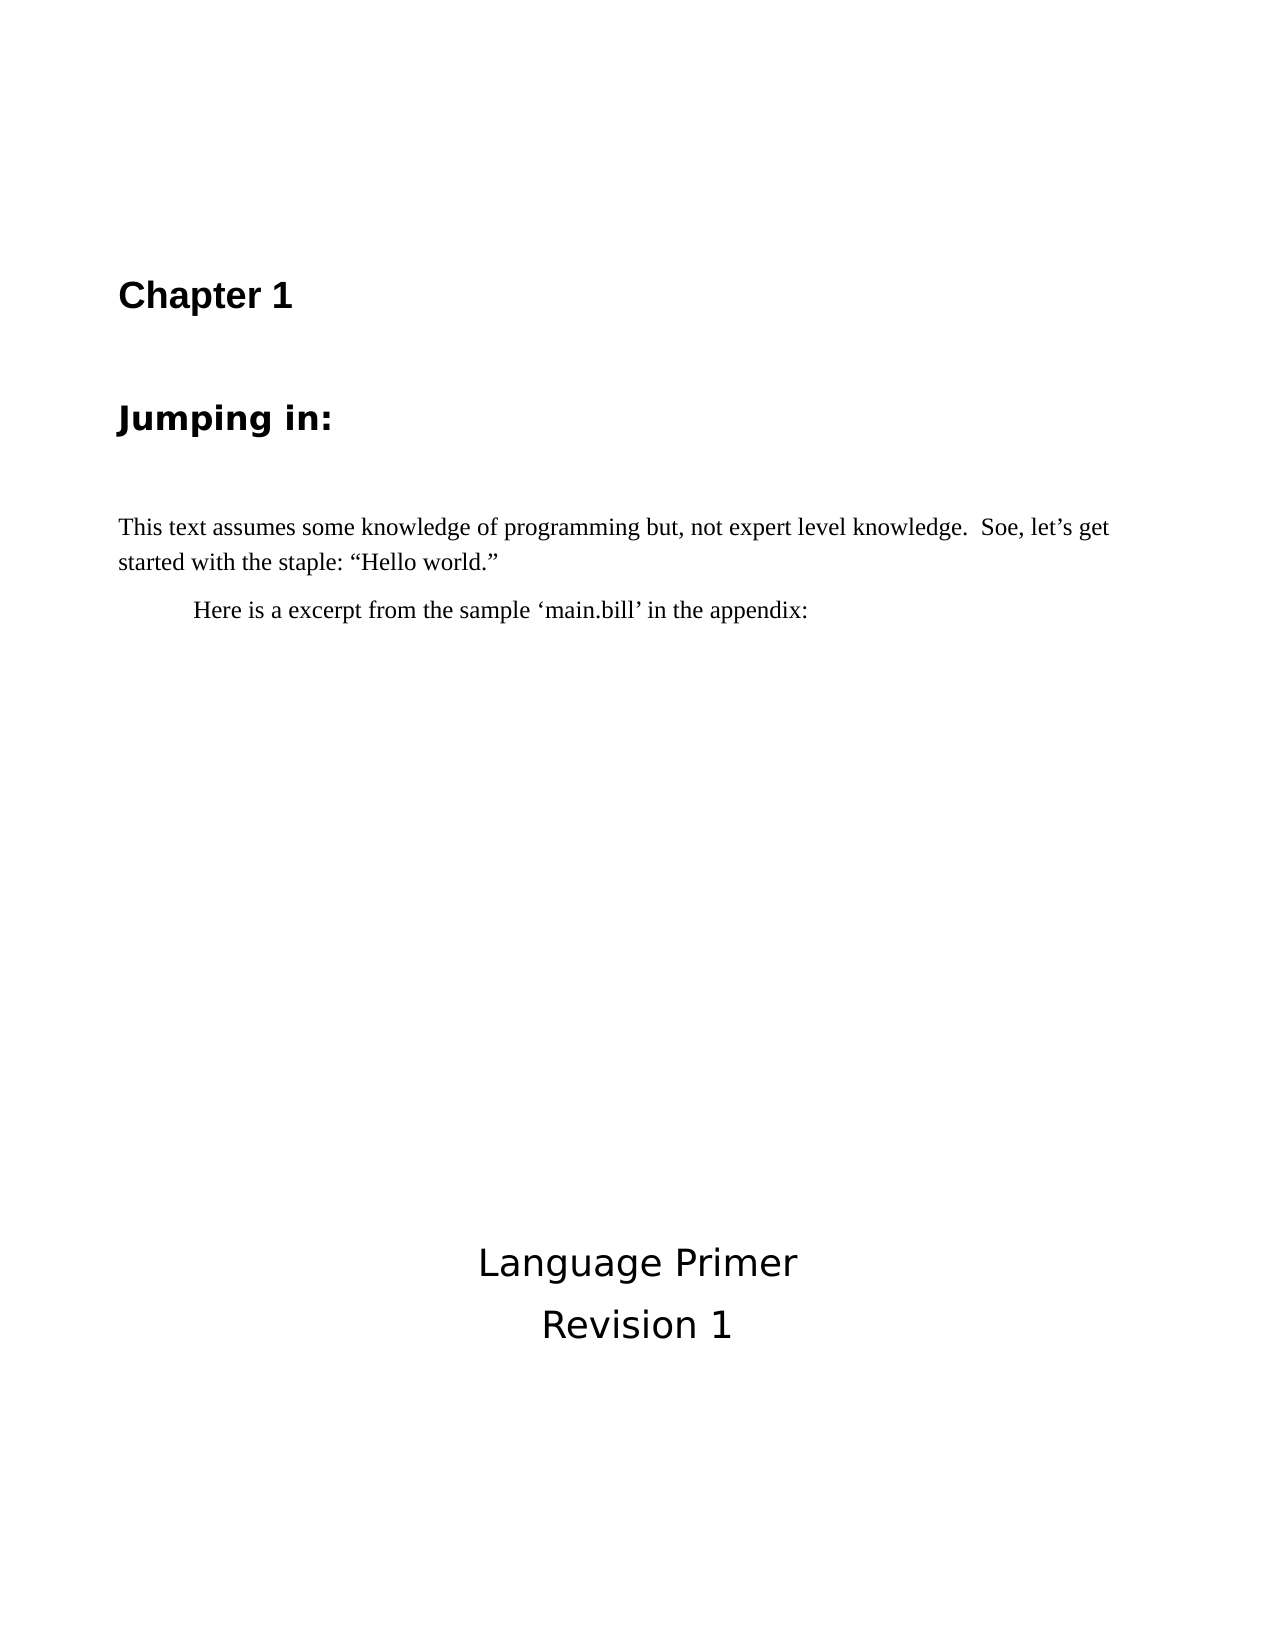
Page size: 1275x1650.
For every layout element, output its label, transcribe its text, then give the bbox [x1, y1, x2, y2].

subtitle Chapter 1 [118, 273, 1157, 317]
subtitle Revision 1 [118, 1304, 1157, 1347]
subtitle Language Primer [118, 1241, 1157, 1285]
text Here is a excerpt from the sample ‘main.bill’ in the appendix: [118, 596, 1157, 624]
subtitle Jumping in: [118, 399, 1157, 438]
text This text assumes some knowledge of programming but, not expert level knowledge. Soe, let’s get started with the staple: “Hello world.” [118, 512, 1157, 575]
